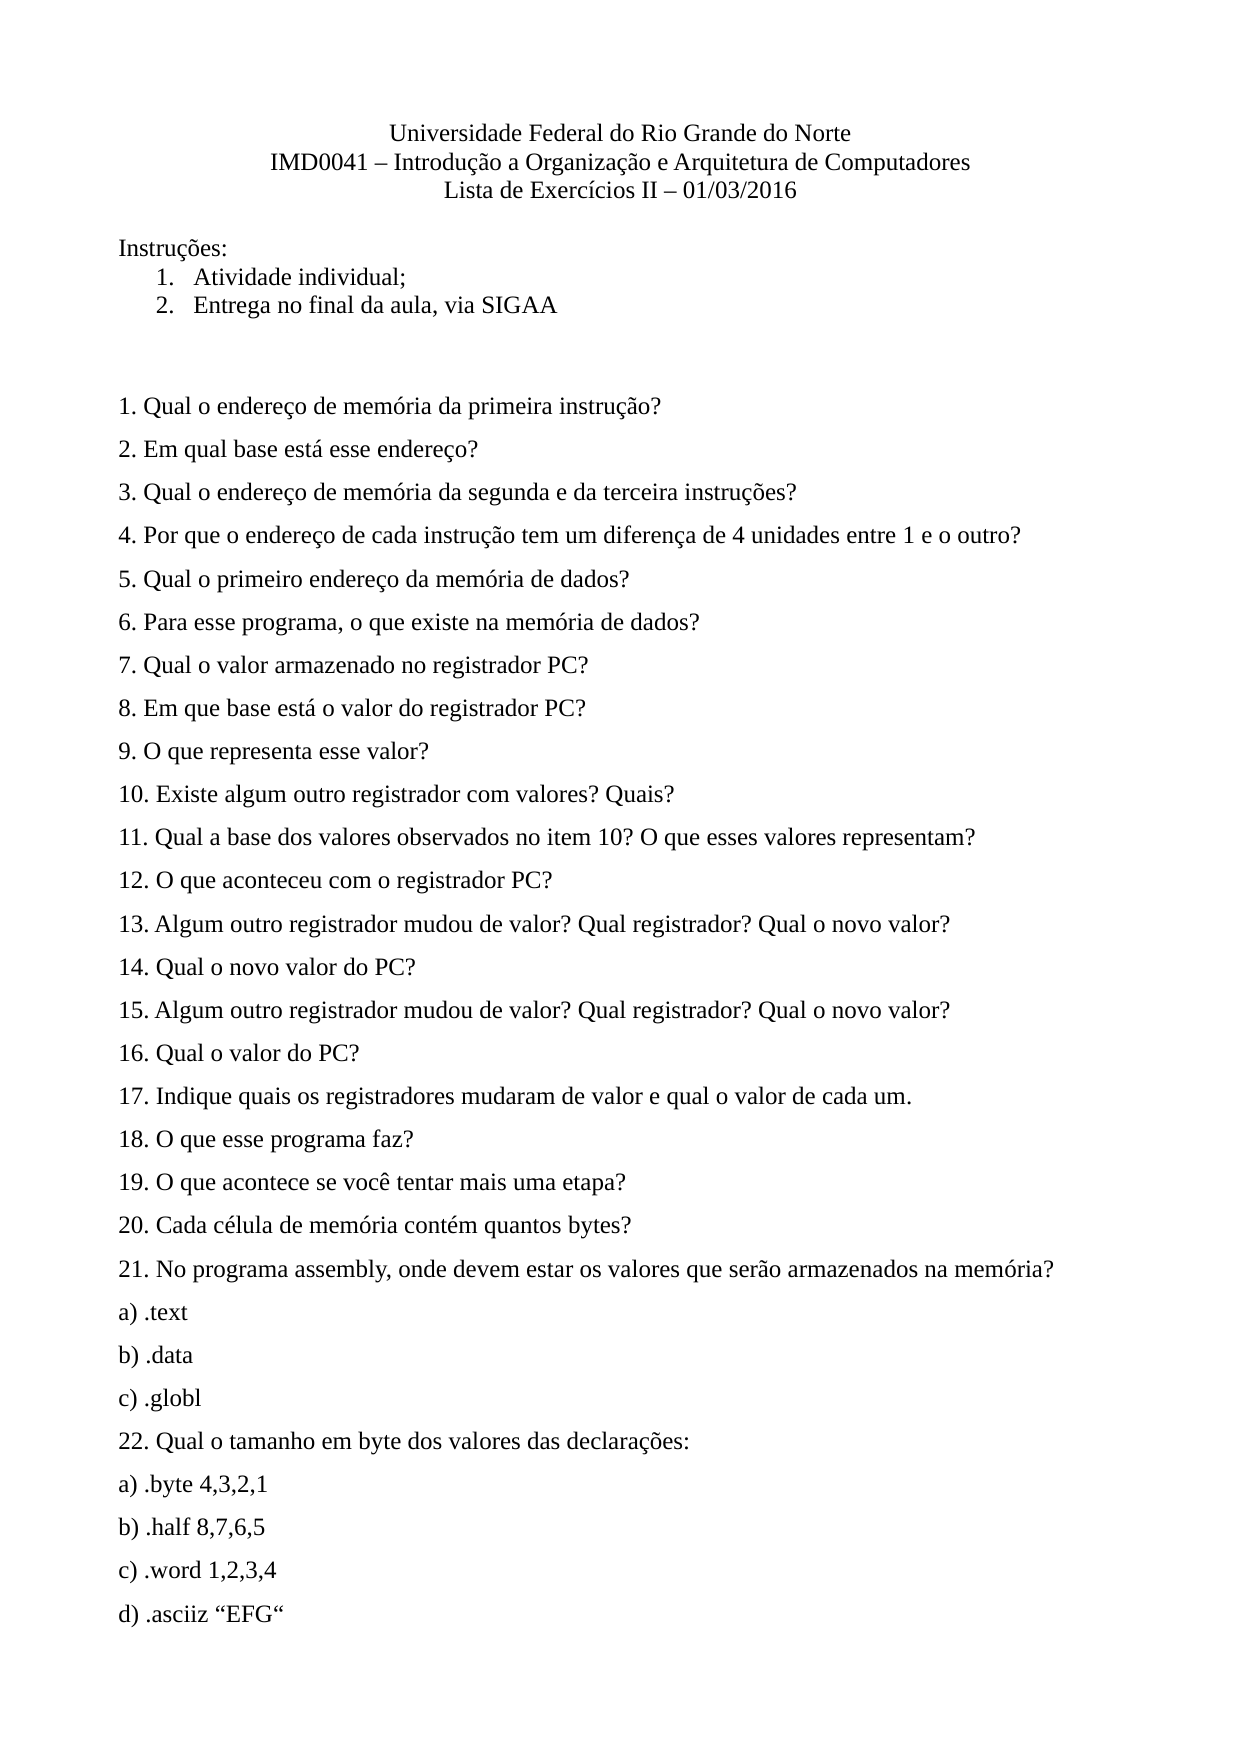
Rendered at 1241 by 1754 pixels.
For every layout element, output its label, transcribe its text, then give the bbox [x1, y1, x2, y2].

text Lista de Exercícios II – 01/03/2016 [118, 176, 1122, 204]
text 5. Qual o primeiro endereço da memória de dados? [118, 564, 1122, 592]
text 21. No programa assembly, onde devem estar os valores que serão armazenados na memória? [118, 1254, 1122, 1282]
text 4. Por que o endereço de cada instrução tem um diferença de 4 unidades entre 1 e o outro? [118, 521, 1122, 549]
list Atividade individual; [156, 262, 1122, 291]
text b) .data [118, 1340, 1122, 1369]
text 13. Algum outro registrador mudou de valor? Qual registrador? Qual o novo valor? [118, 909, 1122, 937]
text 16. Qual o valor do PC? [118, 1038, 1122, 1067]
text 14. Qual o novo valor do PC? [118, 952, 1122, 981]
text 10. Existe algum outro registrador com valores? Quais? [118, 779, 1122, 808]
text IMD0041 – Introdução a Organização e Arquitetura de Computadores [118, 147, 1122, 176]
text 15. Algum outro registrador mudou de valor? Qual registrador? Qual o novo valor? [118, 995, 1122, 1024]
text a) .byte 4,3,2,1 [118, 1469, 1122, 1498]
text 1. Qual o endereço de memória da primeira instrução? [118, 391, 1122, 420]
text 9. O que representa esse valor? [118, 736, 1122, 765]
text 6. Para esse programa, o que existe na memória de dados? [118, 607, 1122, 636]
text 11. Qual a base dos valores observados no item 10? O que esses valores representam? [118, 822, 1122, 851]
text c) .globl [118, 1383, 1122, 1412]
text 7. Qual o valor armazenado no registrador PC? [118, 650, 1122, 679]
text 17. Indique quais os registradores mudaram de valor e qual o valor de cada um. [118, 1081, 1122, 1110]
text Instruções: [118, 233, 1122, 262]
text 22. Qual o tamanho em byte dos valores das declarações: [118, 1426, 1122, 1455]
text 12. O que aconteceu com o registrador PC? [118, 866, 1122, 894]
text 2. Em qual base está esse endereço? [118, 434, 1122, 463]
text 8. Em que base está o valor do registrador PC? [118, 693, 1122, 722]
text 19. O que acontece se você tentar mais uma etapa? [118, 1167, 1122, 1196]
text b) .half 8,7,6,5 [118, 1512, 1122, 1541]
text 20. Cada célula de memória contém quantos bytes? [118, 1211, 1122, 1239]
text c) .word 1,2,3,4 [118, 1556, 1122, 1584]
text Universidade Federal do Rio Grande do Norte [118, 118, 1122, 147]
text 3. Qual o endereço de memória da segunda e da terceira instruções? [118, 477, 1122, 506]
list Entrega no final da aula, via SIGAA [156, 291, 1122, 319]
text 18. O que esse programa faz? [118, 1124, 1122, 1153]
text d) .asciiz “EFG“ [118, 1599, 1122, 1627]
text a) .text [118, 1297, 1122, 1326]
